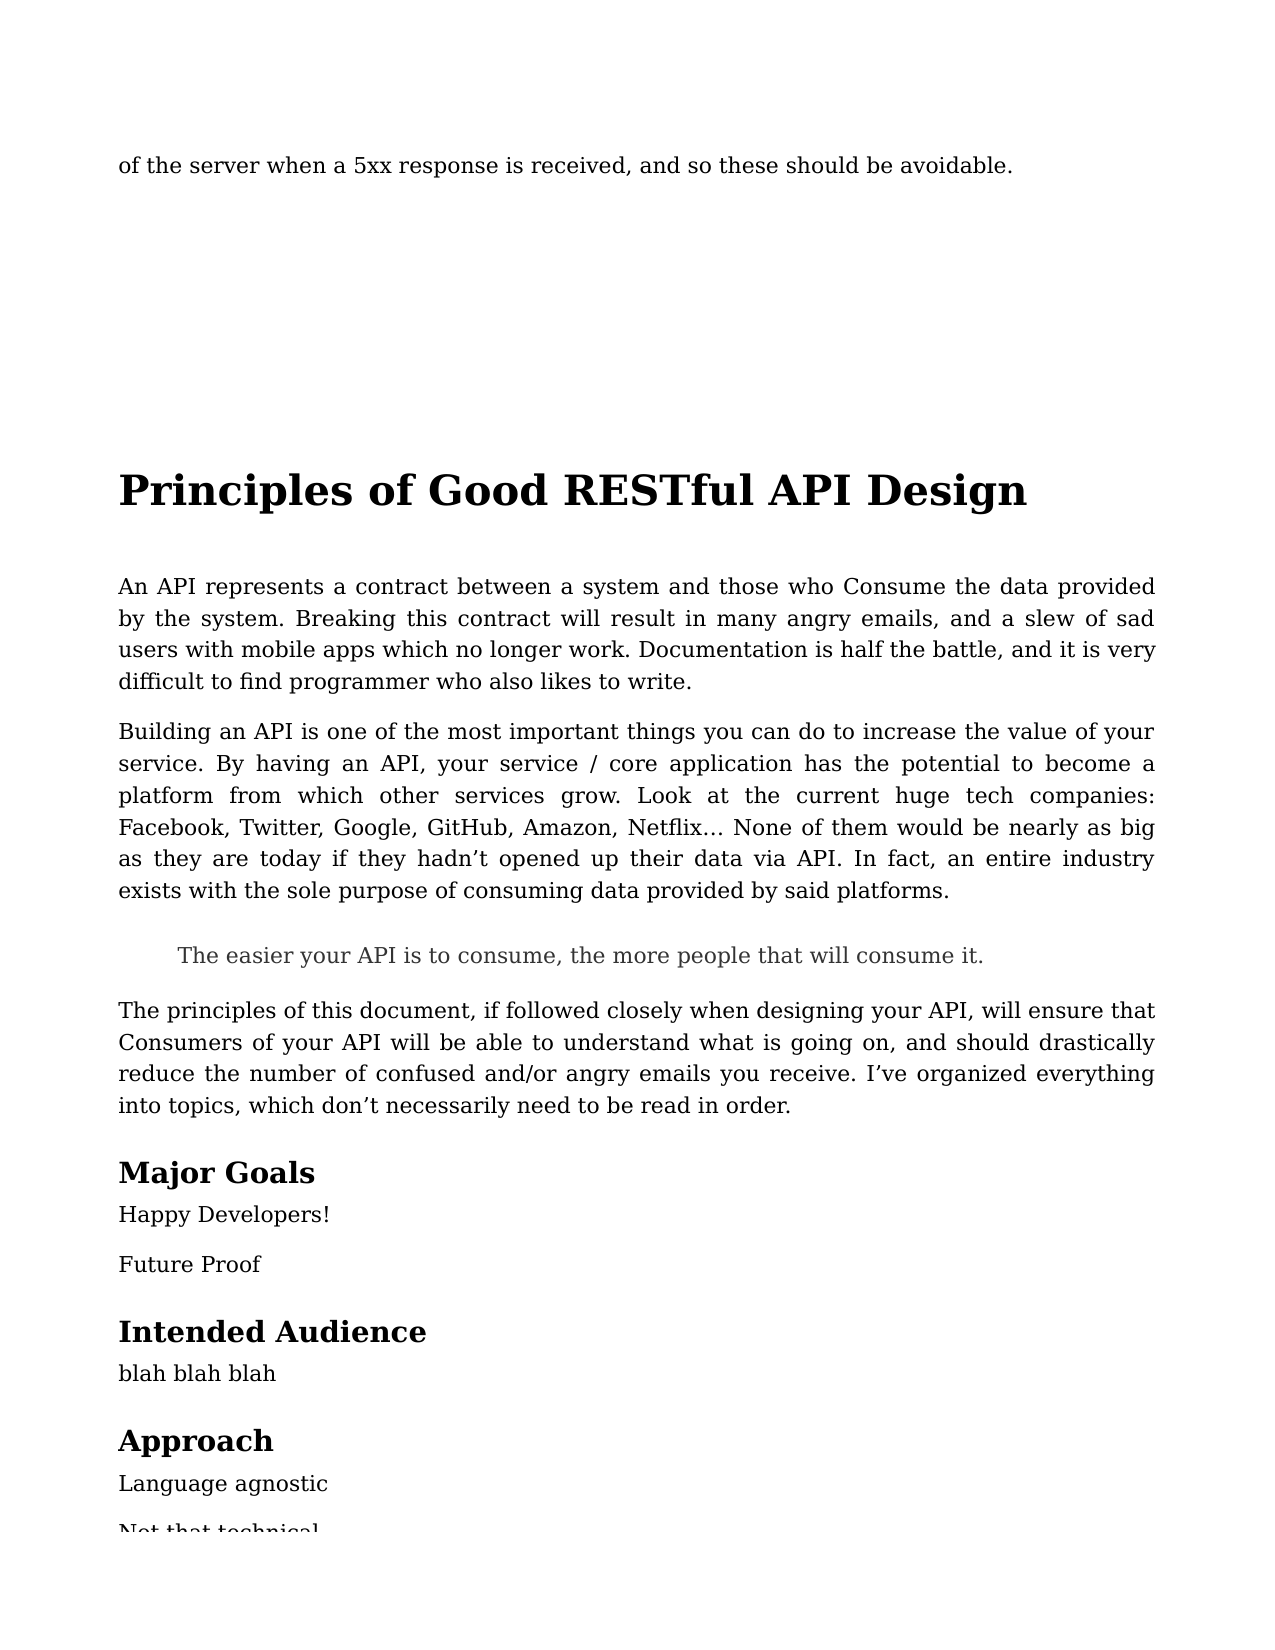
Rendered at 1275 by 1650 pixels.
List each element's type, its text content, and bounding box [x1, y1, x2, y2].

text of the server when a 5xx response is received, and so these should be avoidable. [118, 153, 1157, 179]
